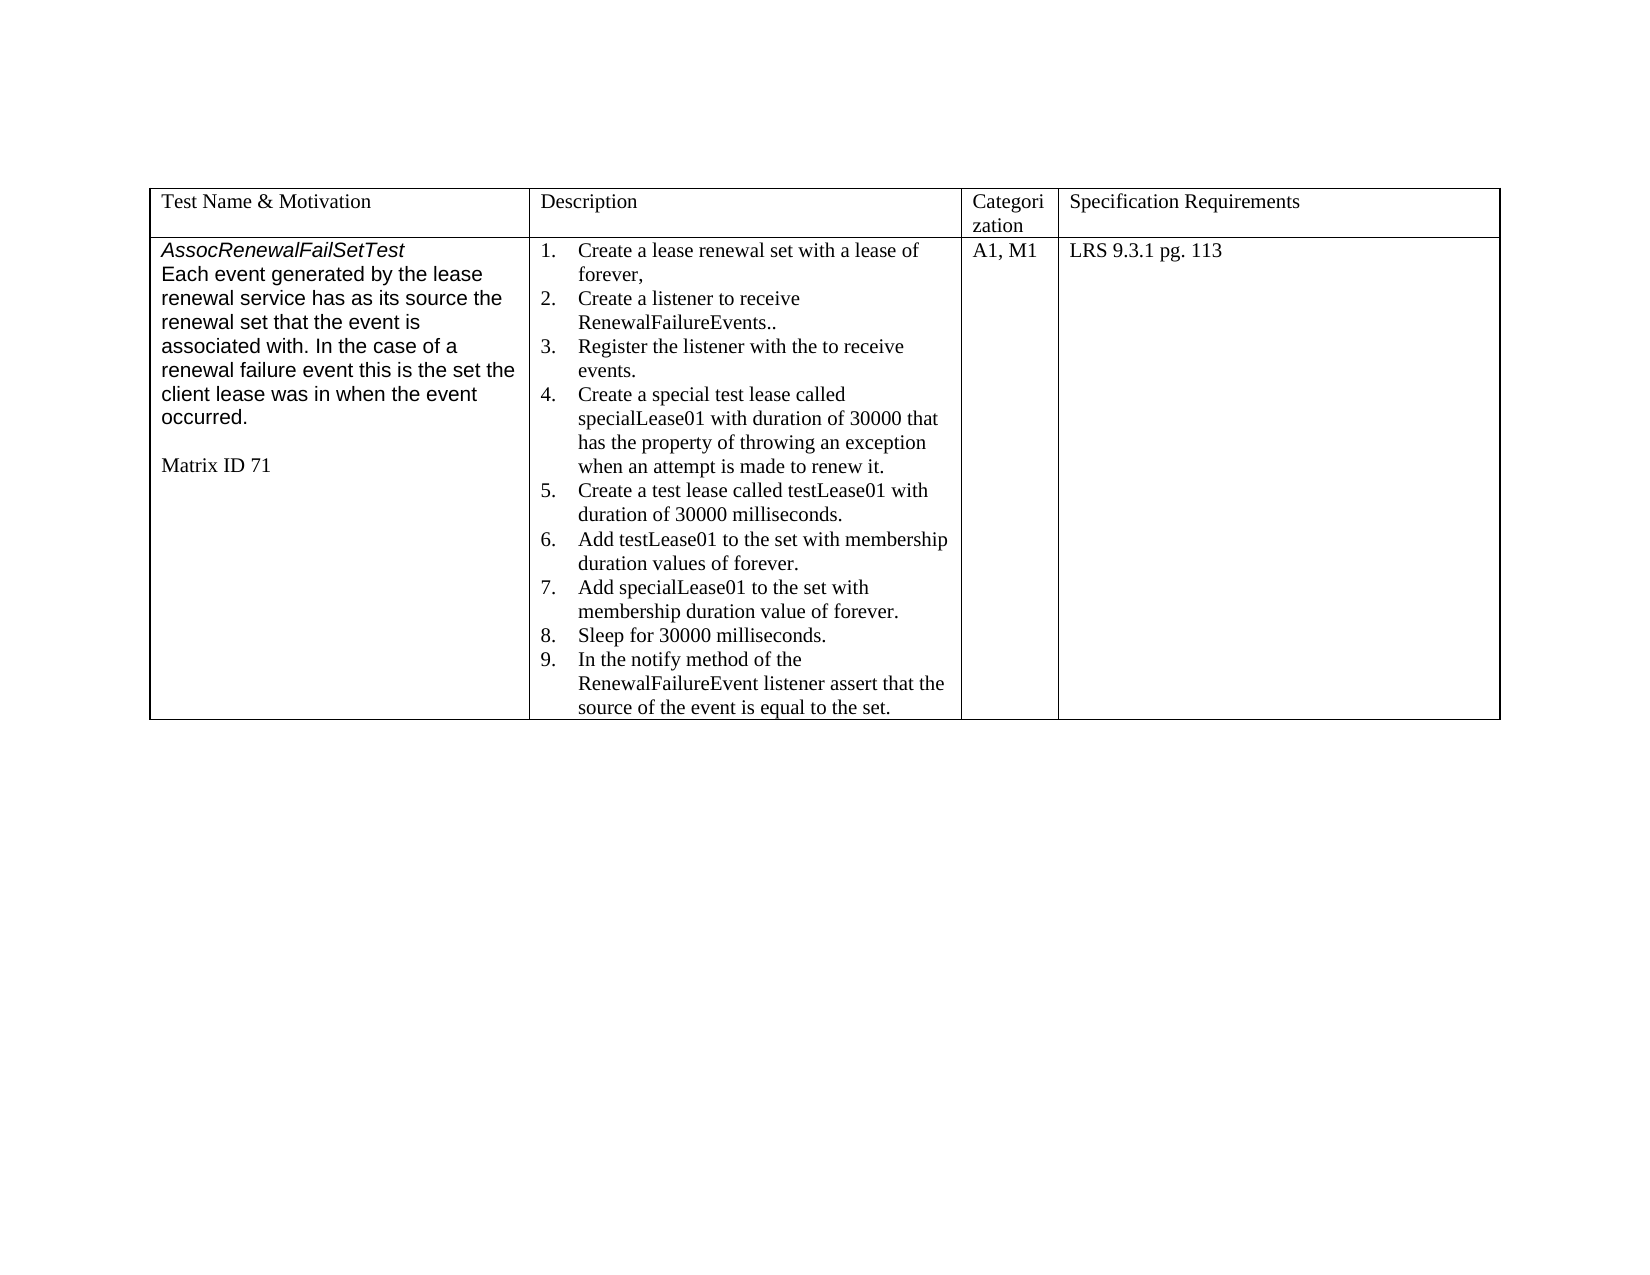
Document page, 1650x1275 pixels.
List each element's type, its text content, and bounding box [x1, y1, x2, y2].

table_cell Create a lease renewal set with a lease of forever, Create a listener to receive RenewalFailureEvents.. Register the listener with the to receive events. Create a special test lease called specialLease01 with duration of 30000 that has the property of throwing an exception when an attempt is made to renew it. Create a test lease called testLease01 with duration of 30000 milliseconds. Add testLease01 to the set with membership duration values of forever. Add specialLease01 to the set with membership duration value of forever. Sleep for 30000 milliseconds. In the notify method of the RenewalFailureEvent listener assert that the source of the event is equal to the set. [530, 238, 961, 719]
table_cell AssocRenewalFailSetTest Each event generated by the lease renewal service has as its source the renewal set that the event is associated with. In the case of a renewal failure event this is the set the client lease was in when the event occurred. Matrix ID 71 [151, 238, 529, 719]
table_header Description [530, 189, 961, 237]
table_cell LRS 9.3.1 pg. 113 [1059, 238, 1499, 719]
table_header Categorization [962, 189, 1058, 237]
table_header Specification Requirements [1059, 189, 1499, 237]
table_cell A1, M1 [962, 238, 1058, 719]
table_header Test Name & Motivation [151, 189, 529, 237]
